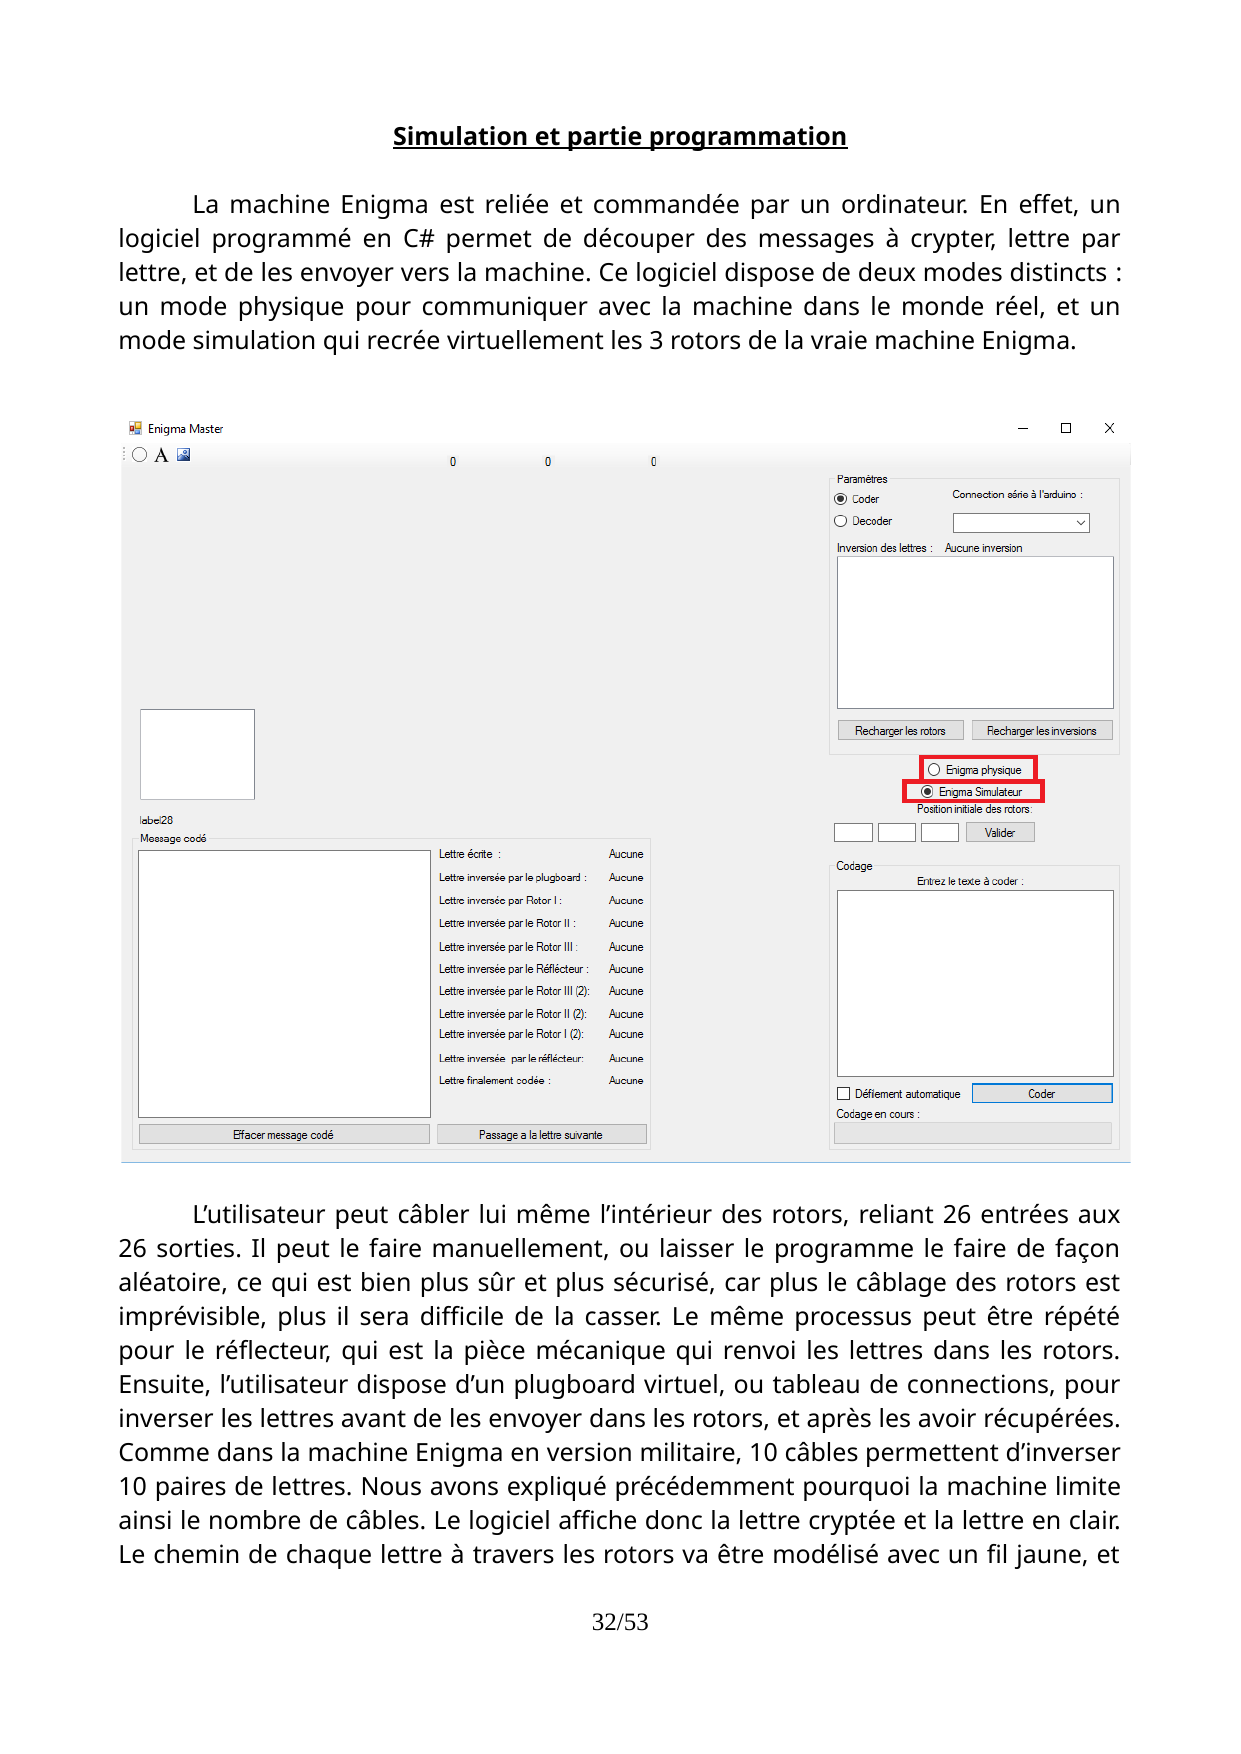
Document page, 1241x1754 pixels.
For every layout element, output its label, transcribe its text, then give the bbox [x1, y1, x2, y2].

text Simulation et partie programmation [118, 118, 1122, 152]
text L’utilisateur peut câbler lui même l’intérieur des rotors, reliant 26 entrées aux 26 sorties. Il peut le faire manuellement, ou laisser le programme le faire de façon aléatoire, ce qui est bien plus sûr et plus sécurisé, car plus le câblage des rotors est imprévisible, plus il sera difficile de la casser. Le même processus peut être répété pour le réflecteur, qui est la pièce mécanique qui renvoi les lettres dans les rotors. Ensuite, l’utilisateur dispose d’un plugboard virtuel, ou tableau de connections, pour inverser les lettres avant de les envoyer dans les rotors, et après les avoir récupérées. Comme dans la machine Enigma en version militaire, 10 câbles permettent d’inverser 10 paires de lettres. Nous avons expliqué précédemment pourquoi la machine limite ainsi le nombre de câbles. Le logiciel affiche donc la lettre cryptée et la lettre en clair. Le chemin de chaque lettre à travers les rotors va être modélisé avec un fil jaune, et [118, 1196, 1122, 1571]
picture [121, 415, 1131, 1163]
text La machine Enigma est reliée et commandée par un ordinateur. En effet, un logiciel programmé en C# permet de découper des messages à crypter, lettre par lettre, et de les envoyer vers la machine. Ce logiciel dispose de deux modes distincts : un mode physique pour communiquer avec la machine dans le monde réel, et un mode simulation qui recrée virtuellement les 3 rotors de la vraie machine Enigma. [118, 186, 1122, 357]
